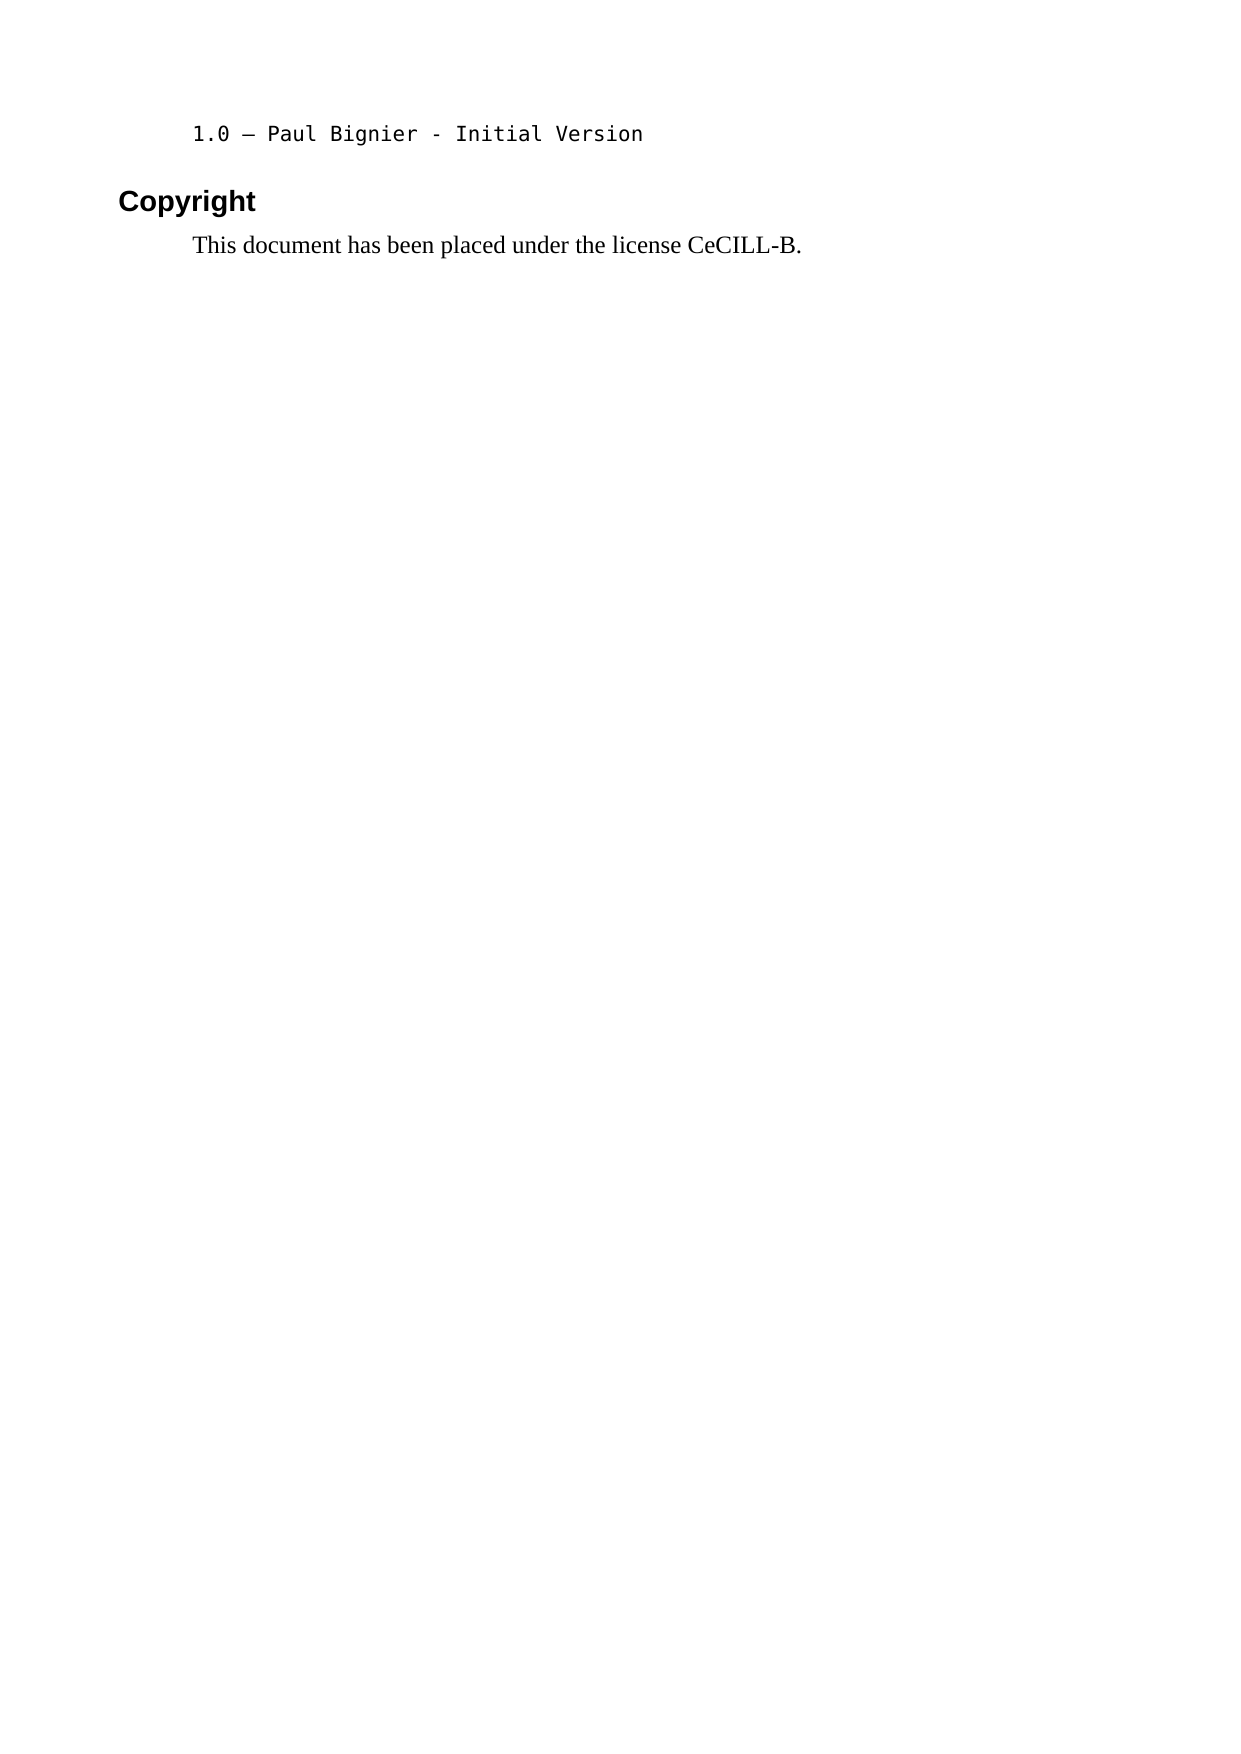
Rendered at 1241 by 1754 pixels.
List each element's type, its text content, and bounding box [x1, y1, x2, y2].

text This document has been placed under the license CeCILL-B. [118, 230, 1122, 259]
text 1.0 – Paul Bignier - Initial Version [118, 118, 1122, 147]
subtitle Copyright [118, 184, 1122, 218]
